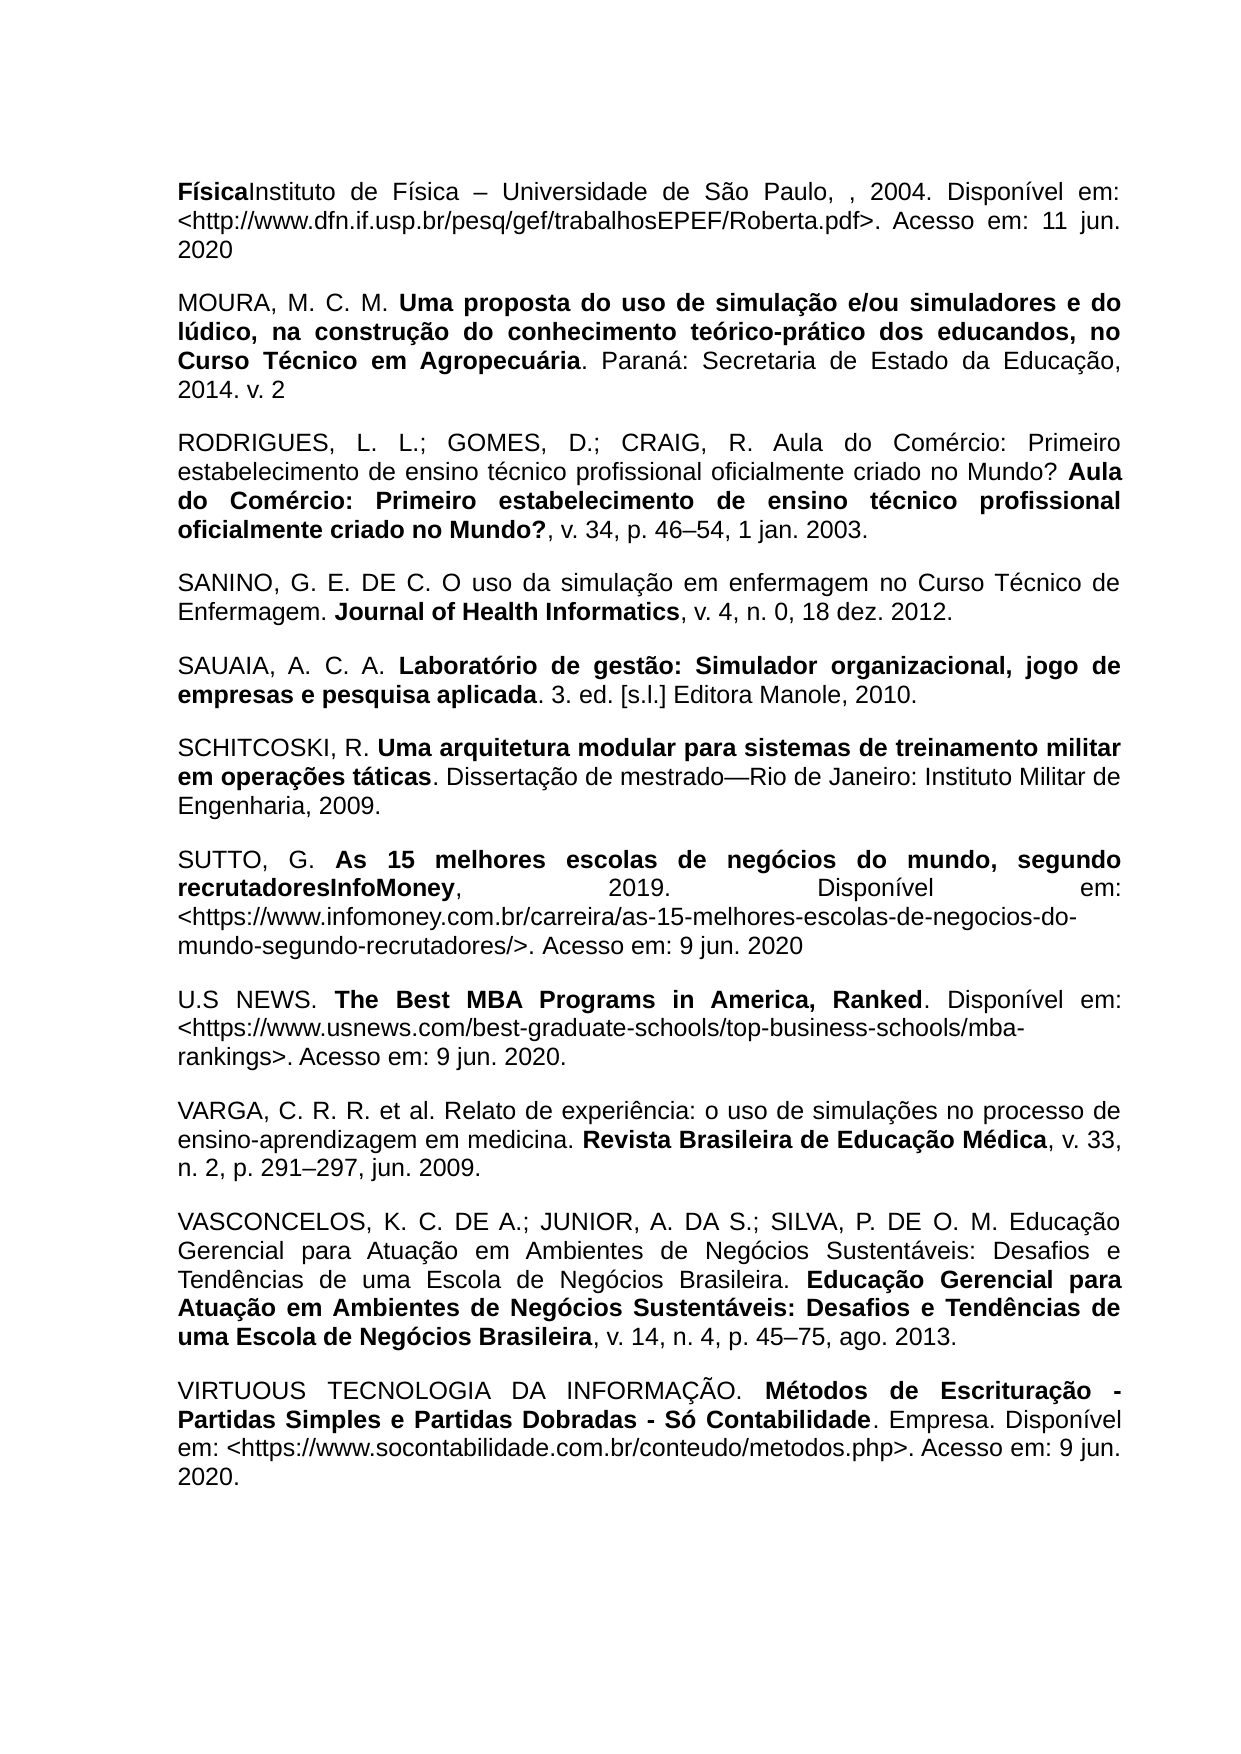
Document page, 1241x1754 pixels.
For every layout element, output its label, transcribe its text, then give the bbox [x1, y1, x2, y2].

text SANINO, G. E. DE C. O uso da simulação em enfermagem no Curso Técnico de Enfermagem. Journal of Health Informatics, v. 4, n. 0, 18 dez. 2012. [177, 568, 1122, 626]
text RODRIGUES, L. L.; GOMES, D.; CRAIG, R. Aula do Comércio: Primeiro estabelecimento de ensino técnico profissional oficialmente criado no Mundo? Aula do Comércio: Primeiro estabelecimento de ensino técnico profissional oficialmente criado no Mundo?, v. 34, p. 46–54, 1 jan. 2003. [177, 428, 1122, 543]
text SUTTO, G. As 15 melhores escolas de negócios do mundo, segundo recrutadoresInfoMoney, 2019. Disponível em: <https://www.infomoney.com.br/carreira/as-15-melhores-escolas-de-negocios-do-mundo-segundo-recrutadores/>. Acesso em: 9 jun. 2020 [177, 845, 1122, 960]
text SCHITCOSKI, R. Uma arquitetura modular para sistemas de treinamento militar em operações táticas. Dissertação de mestrado—Rio de Janeiro: Instituto Militar de Engenharia, 2009. [177, 733, 1122, 820]
text FísicaInstituto de Física – Universidade de São Paulo, , 2004. Disponível em: <http://www.dfn.if.usp.br/pesq/gef/trabalhosEPEF/Roberta.pdf>. Acesso em: 11 jun. 2020 [177, 177, 1122, 263]
text SAUAIA, A. C. A. Laboratório de gestão: Simulador organizacional, jogo de empresas e pesquisa aplicada. 3. ed. [s.l.] Editora Manole, 2010. [177, 651, 1122, 708]
text VASCONCELOS, K. C. DE A.; JUNIOR, A. DA S.; SILVA, P. DE O. M. Educação Gerencial para Atuação em Ambientes de Negócios Sustentáveis: Desafios e Tendências de uma Escola de Negócios Brasileira. Educação Gerencial para Atuação em Ambientes de Negócios Sustentáveis: Desafios e Tendências de uma Escola de Negócios Brasileira, v. 14, n. 4, p. 45–75, ago. 2013. [177, 1207, 1122, 1351]
text MOURA, M. C. M. Uma proposta do uso de simulação e/ou simuladores e do lúdico, na construção do conhecimento teórico-prático dos educandos, no Curso Técnico em Agropecuária. Paraná: Secretaria de Estado da Educação, 2014. v. 2 [177, 288, 1122, 403]
text VIRTUOUS TECNOLOGIA DA INFORMAÇÃO. Métodos de Escrituração - Partidas Simples e Partidas Dobradas - Só Contabilidade. Empresa. Disponível em: <https://www.socontabilidade.com.br/conteudo/metodos.php>. Acesso em: 9 jun. 2020. [177, 1376, 1122, 1491]
text VARGA, C. R. R. et al. Relato de experiência: o uso de simulações no processo de ensino-aprendizagem em medicina. Revista Brasileira de Educação Médica, v. 33, n. 2, p. 291–297, jun. 2009. [177, 1096, 1122, 1182]
text U.S NEWS. The Best MBA Programs in America, Ranked. Disponível em: <https://www.usnews.com/best-graduate-schools/top-business-schools/mba-rankings>. Acesso em: 9 jun. 2020. [177, 985, 1122, 1071]
